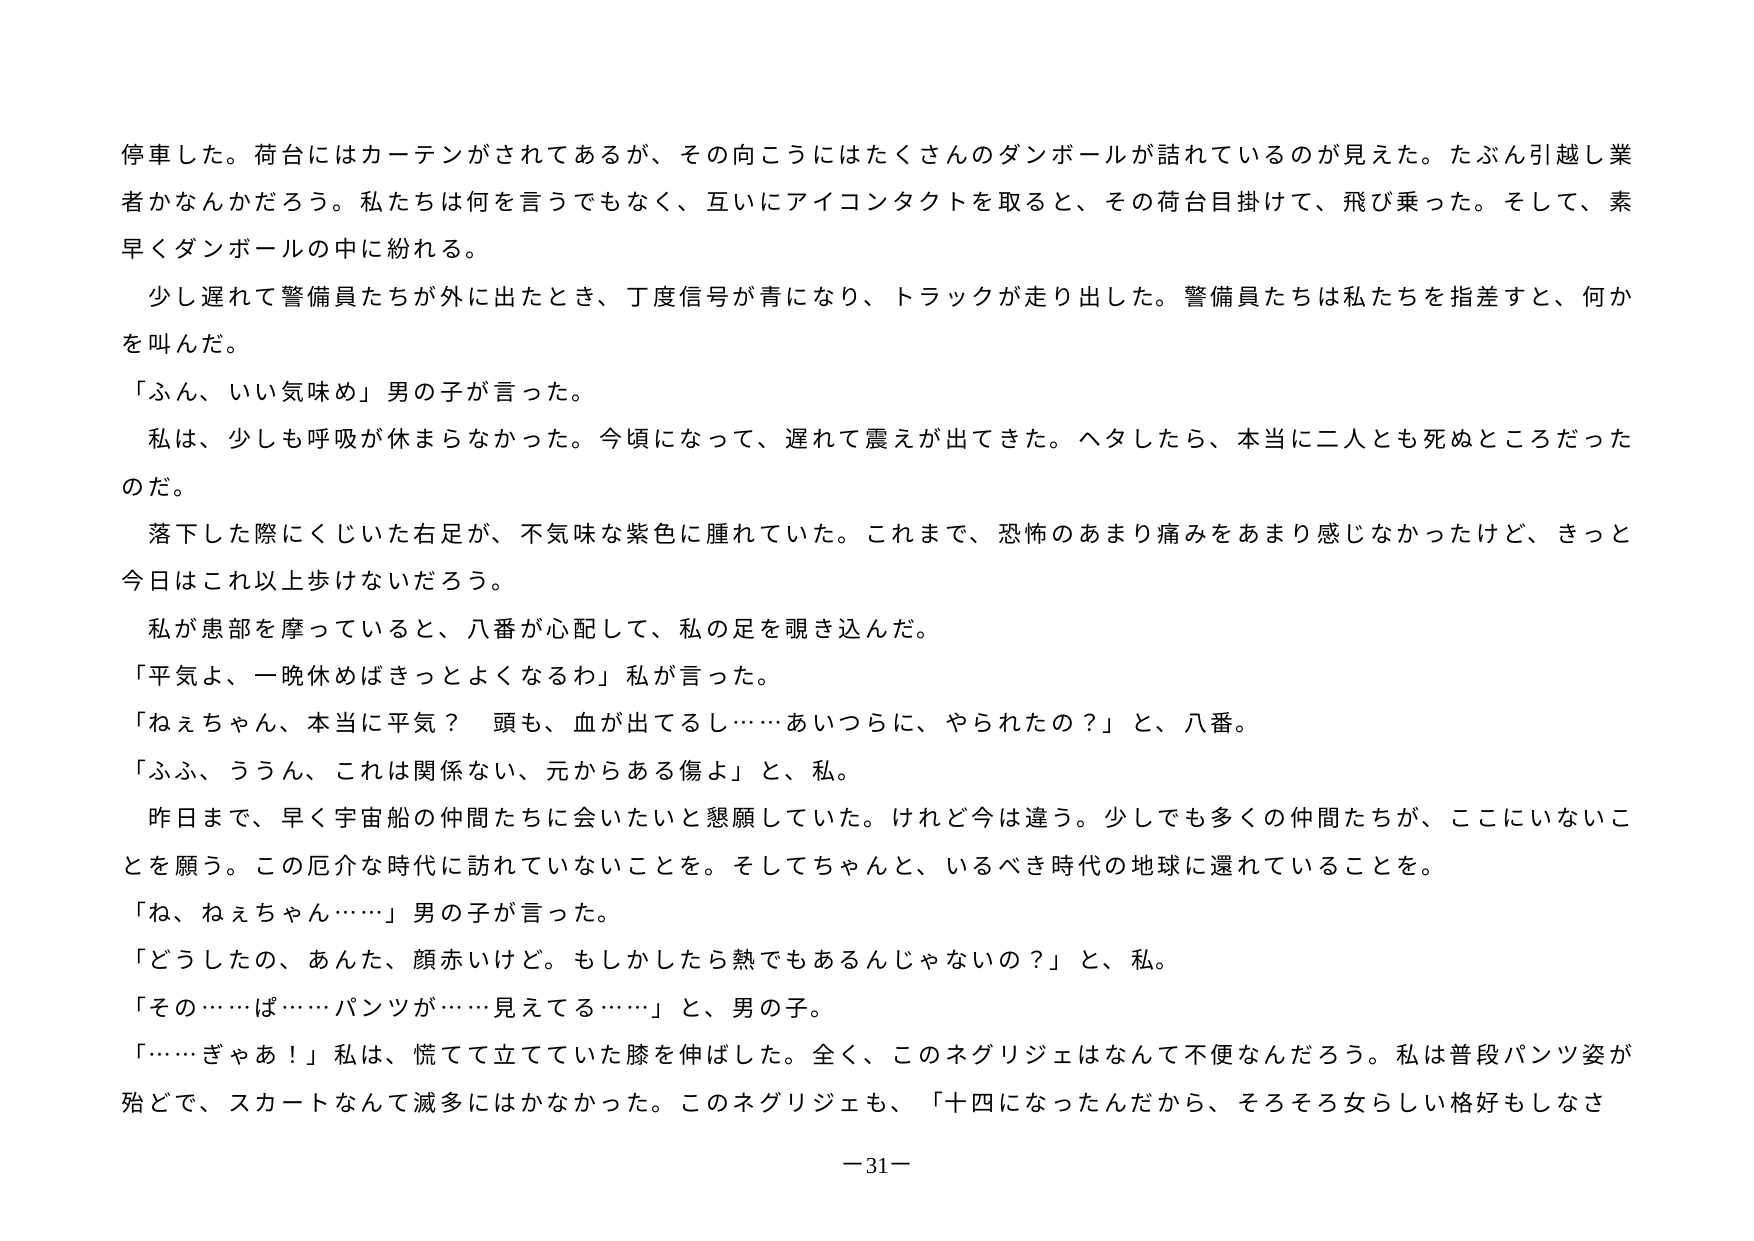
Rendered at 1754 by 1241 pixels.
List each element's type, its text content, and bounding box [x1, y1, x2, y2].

text 「どうしたの、あんた、顔赤いけど。もしかしたら熱でもあるんじゃないの？」と、私。 [120, 925, 1634, 972]
text 「……ぎゃあ！」私は、慌てて立てていた膝を伸ばした。全く、このネグリジェはなんて不便なんだろう。私は普段パンツ姿が殆どで、スカートなんて滅多にはかなかった。このネグリジェも、「十四になったんだから、そろそろ女らしい格好もしなさい」てことで、ママが買ってくれたものだった。とにかく、女らしい仕草や、気をつけるべきことなど、全然身についていない。これだ。 [120, 1019, 1634, 1114]
text 少し遅れて警備員たちが外に出たとき、丁度信号が青になり、トラックが走り出した。警備員たちは私たちを指差すと、何かを叫んだ。 [120, 261, 1634, 356]
text 「ね、ねぇちゃん……」男の子が言った。 [120, 877, 1634, 925]
text 「ふん、いい気味め」男の子が言った。 [120, 356, 1634, 403]
text 落下した際にくじいた右足が、不気味な紫色に腫れていた。これまで、恐怖のあまり痛みをあまり感じなかったけど、きっと今日はこれ以上歩けないだろう。 [120, 498, 1634, 593]
text 昨日まで、早く宇宙船の仲間たちに会いたいと懇願していた。けれど今は違う。少しでも多くの仲間たちが、ここにいないことを願う。この厄介な時代に訪れていないことを。そしてちゃんと、いるべき時代の地球に還れていることを。 [120, 783, 1634, 877]
text 「ふふ、ううん、これは関係ない、元からある傷よ」と、私。 [120, 735, 1634, 783]
text 私が患部を摩っていると、八番が心配して、私の足を覗き込んだ。 [120, 593, 1634, 640]
text 「平気よ、一晩休めばきっとよくなるわ」私が言った。 [120, 640, 1634, 688]
text 停車した。荷台にはカーテンがされてあるが、その向こうにはたくさんのダンボールが詰れているのが見えた。たぶん引越し業者かなんかだろう。私たちは何を言うでもなく、互いにアイコンタクトを取ると、その荷台目掛けて、飛び乗った。そして、素早くダンボールの中に紛れる。 [120, 119, 1634, 261]
text 「ねぇちゃん、本当に平気？ 頭も、血が出てるし……あいつらに、やられたの？」と、八番。 [120, 688, 1634, 735]
text 「その……ぱ……パンツが……見えてる……」と、男の子。 [120, 972, 1634, 1019]
text 私は、少しも呼吸が休まらなかった。今頃になって、遅れて震えが出てきた。ヘタしたら、本当に二人とも死ぬところだったのだ。 [120, 403, 1634, 498]
